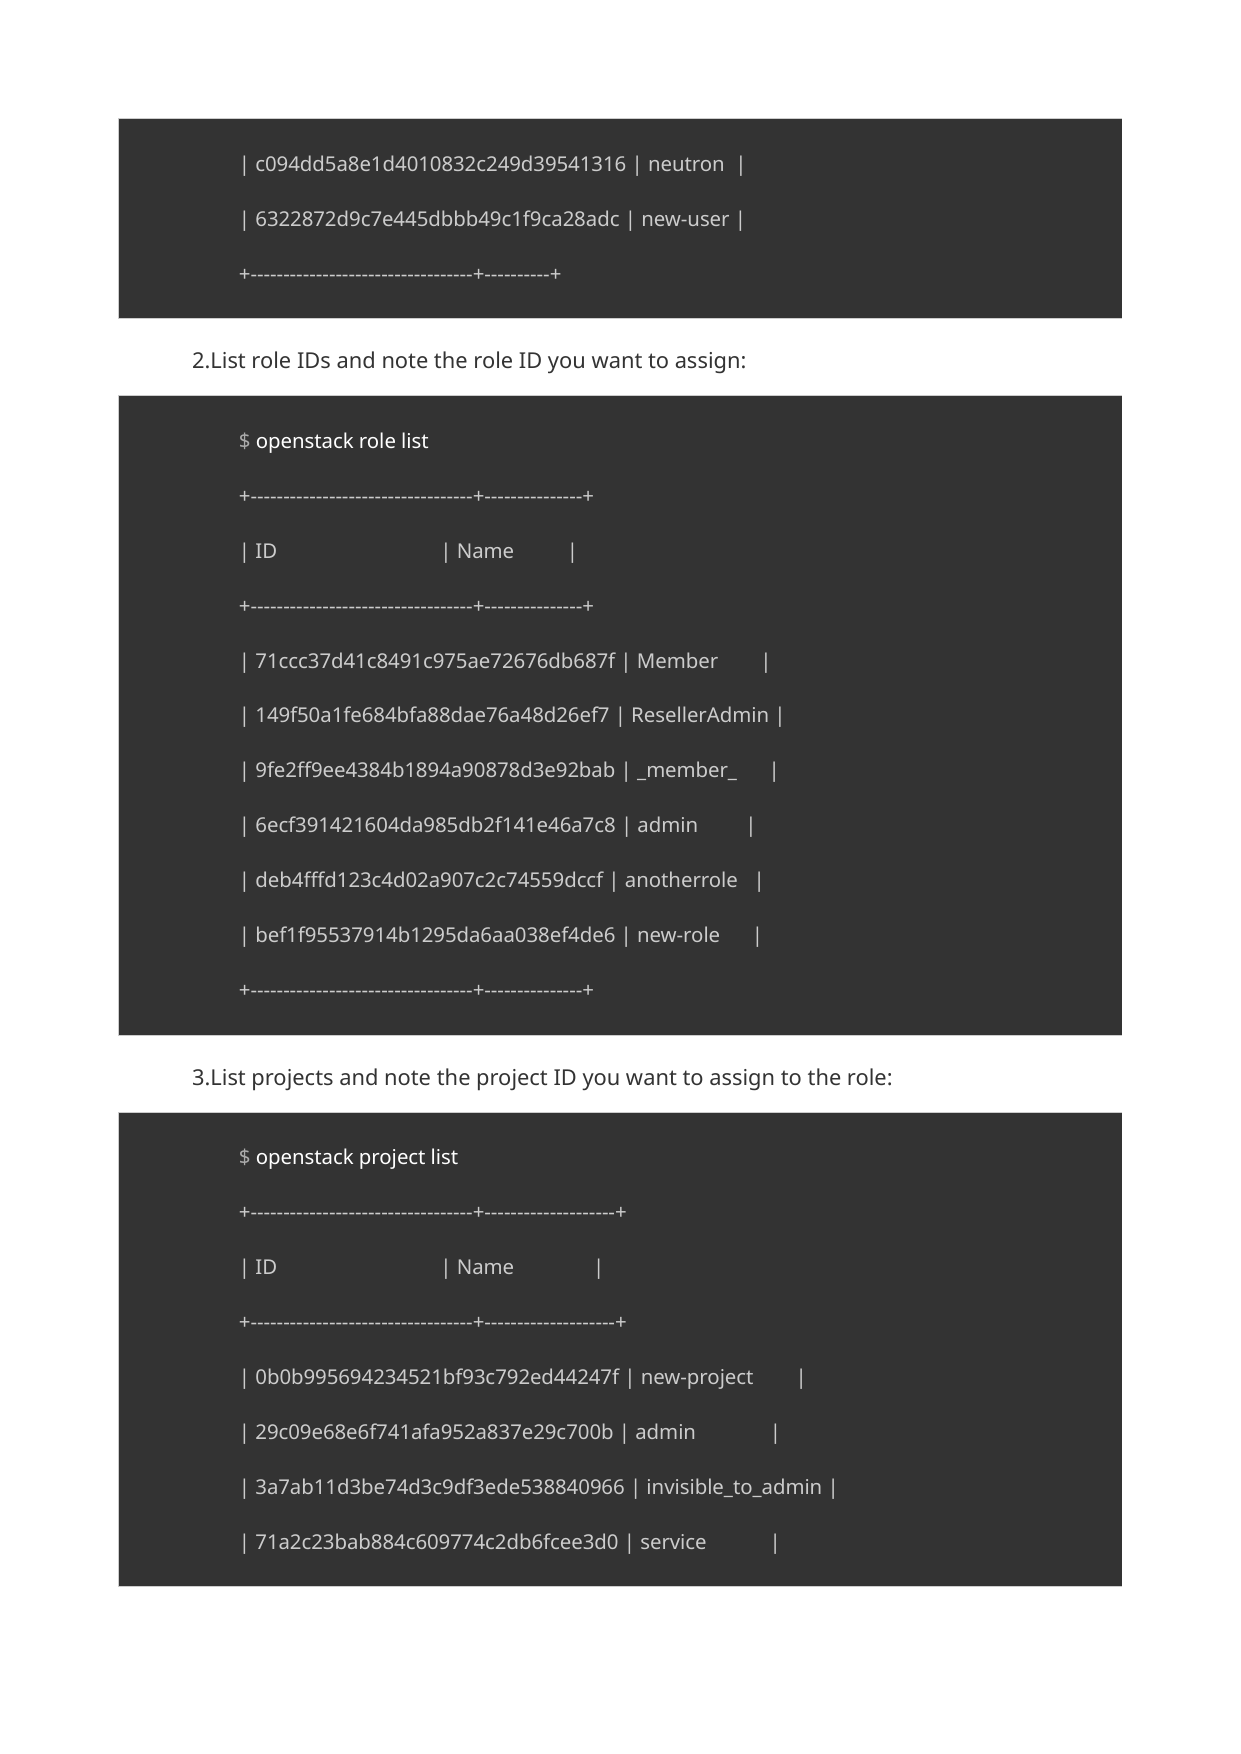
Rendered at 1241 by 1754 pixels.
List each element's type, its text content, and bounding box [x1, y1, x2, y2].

list +----------------------------------+---------------+ [119, 944, 1122, 1035]
list | 9fe2ff9ee4384b1894a90878d3e92bab | _member_ | [119, 725, 1122, 779]
list +----------------------------------+--------------------+ [119, 1167, 1122, 1221]
list | ID | Name | [119, 505, 1122, 560]
list +----------------------------------+----------+ [119, 228, 1122, 318]
list | 29c09e68e6f741afa952a837e29c700b | admin | [119, 1386, 1122, 1441]
list $ openstack role list [119, 396, 1122, 450]
list List role IDs and note the role ID you want to assign: [118, 346, 1122, 375]
list | deb4fffd123c4d02a907c2c74559dccf | anotherrole | [119, 834, 1122, 889]
list | 71a2c23bab884c609774c2db6fcee3d0 | service | [119, 1496, 1122, 1586]
list | c094dd5a8e1d4010832c249d39541316 | neutron | [119, 119, 1122, 173]
list +----------------------------------+--------------------+ [119, 1276, 1122, 1331]
list | 6322872d9c7e445dbbb49c1f9ca28adc | new-user | [119, 173, 1122, 228]
list | 149f50a1fe684bfa88dae76a48d26ef7 | ResellerAdmin | [119, 670, 1122, 725]
list +----------------------------------+---------------+ [119, 450, 1122, 505]
list | 71ccc37d41c8491c975ae72676db687f | Member | [119, 615, 1122, 670]
list $ openstack project list [119, 1113, 1122, 1167]
list | ID | Name | [119, 1221, 1122, 1276]
list +----------------------------------+---------------+ [119, 560, 1122, 615]
list | 6ecf391421604da985db2f141e46a7c8 | admin | [119, 779, 1122, 834]
list | 3a7ab11d3be74d3c9df3ede538840966 | invisible_to_admin | [119, 1441, 1122, 1496]
list List projects and note the project ID you want to assign to the role: [118, 1062, 1122, 1092]
list | bef1f95537914b1295da6aa038ef4de6 | new-role | [119, 889, 1122, 944]
list | 0b0b995694234521bf93c792ed44247f | new-project | [119, 1331, 1122, 1386]
